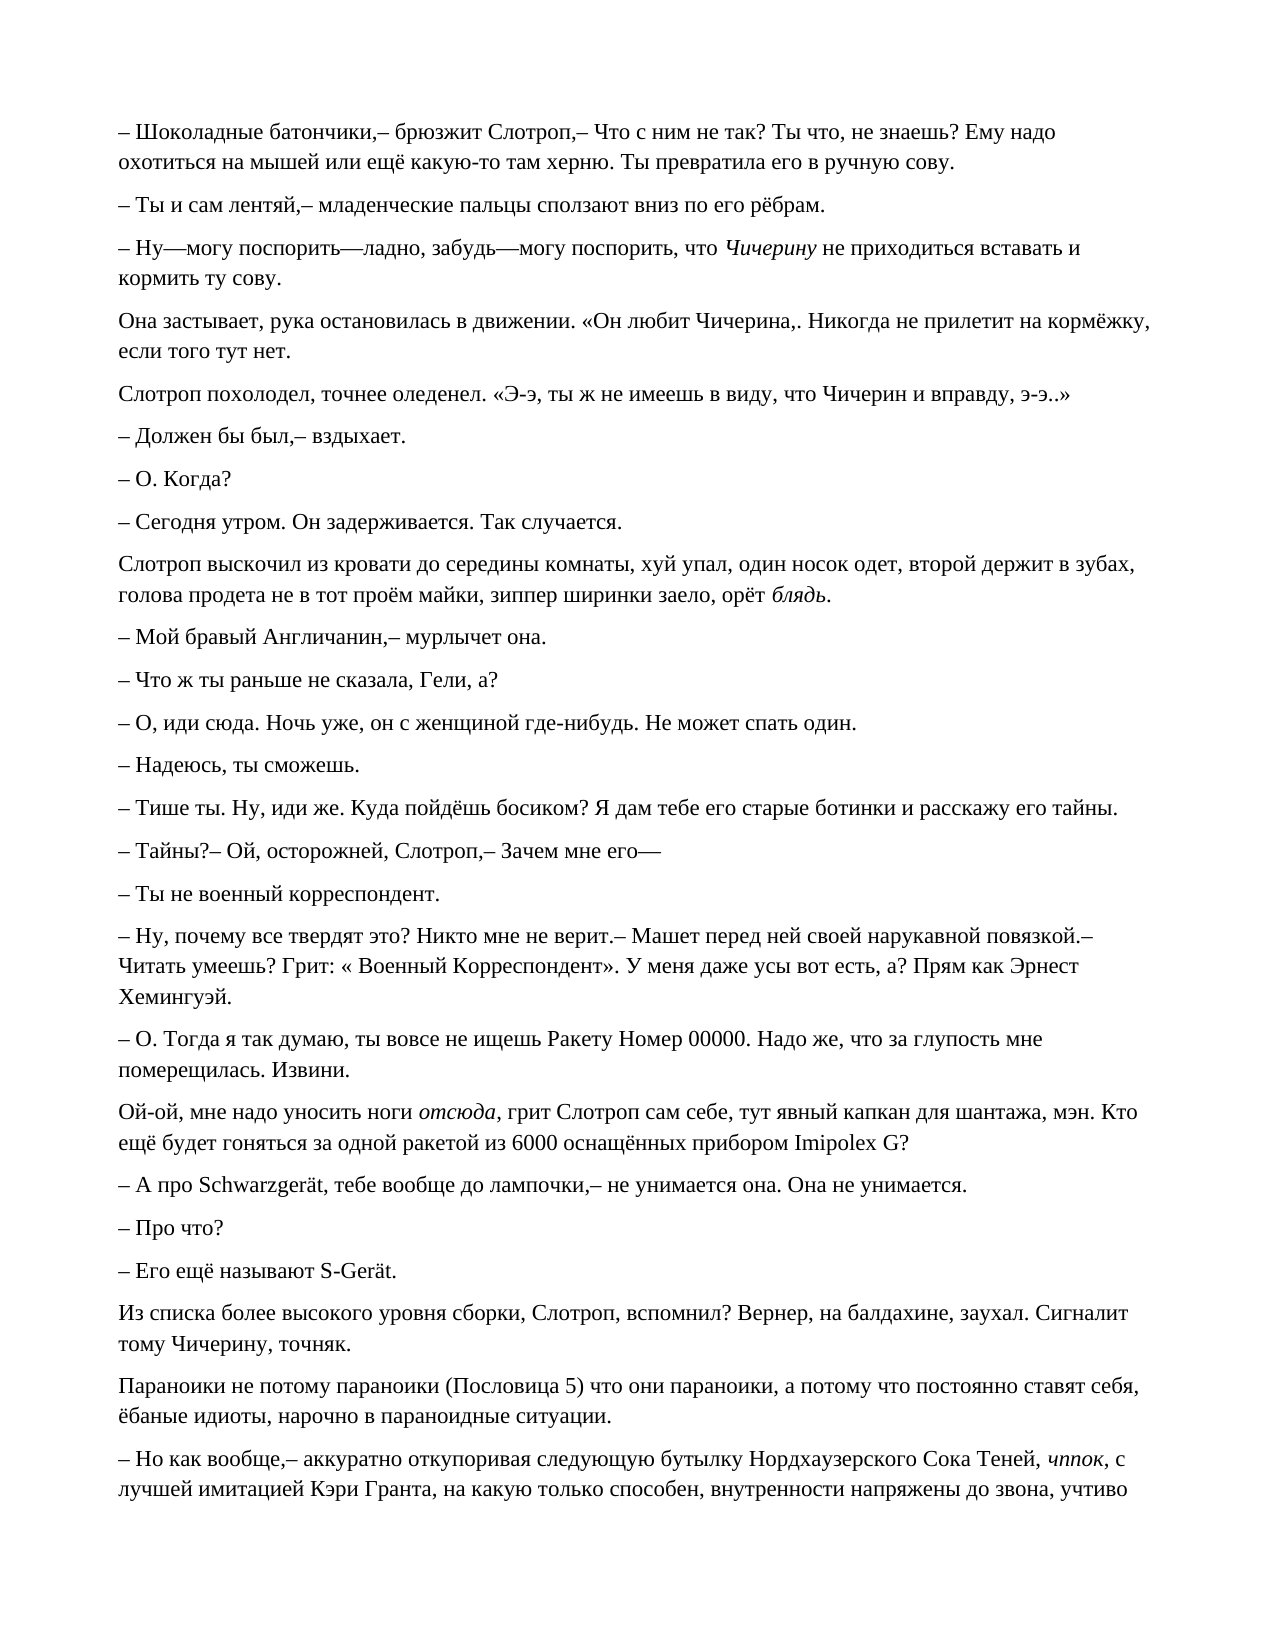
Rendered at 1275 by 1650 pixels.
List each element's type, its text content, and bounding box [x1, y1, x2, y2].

text – Сегодня утром. Он задерживается. Так случается. [118, 508, 1157, 534]
text – Про что? [118, 1214, 1157, 1240]
text Она застывает, рука остановилась в движении. «Он любит Чичерина,. Никогда не прилетит на кормёжку, если того тут нет. [118, 307, 1157, 363]
text – Ну—могу поспорить—ладно, забудь—могу поспорить, что Чичерину не приходиться вставать и кормить ту сову. [118, 234, 1157, 290]
text – Тайны?– Ой, осторожней, Слотроп,– Зачем мне его— [118, 837, 1157, 863]
text – Мой бравый Англичанин,– мурлычет она. [118, 623, 1157, 650]
text – Тише ты. Ну, иди же. Куда пойдёшь босиком? Я дам тебе его старые ботинки и расскажу его тайны. [118, 794, 1157, 821]
text – О. Когда? [118, 465, 1157, 491]
text Параноики не потому параноики (Пословица 5) что они параноики, а потому что постоянно ставят себя, ёбаные идиоты, нарочно в параноидные ситуации. [118, 1372, 1157, 1429]
text Слотроп похолодел, точнее оледенел. «Э-э, ты ж не имеешь в виду, что Чичерин и вправду, э-э..» [118, 379, 1157, 406]
text – Ты и сам лентяй,– младенческие пальцы сползают вниз по его рёбрам. [118, 191, 1157, 217]
text – Должен бы был,– вздыхает. [118, 422, 1157, 449]
text – Ну, почему все твердят это? Никто мне не верит.– Машет перед ней своей нарукавной повязкой.– Читать умеешь? Грит: « Военный Корреспондент». У меня даже усы вот есть, а? Прям как Эрнест Хемингуэй. [118, 922, 1157, 1009]
text Из списка более высокого уровня сборки, Слотроп, вспомнил? Вернер, на балдахине, заухал. Сигналит тому Чичерину, точняк. [118, 1299, 1157, 1356]
text Ой-ой, мне надо уносить ноги отсюда, грит Слотроп сам себе, тут явный капкан для шантажа, мэн. Кто ещё будет гоняться за одной ракетой из 6000 оснащённых прибором Imipolex G? [118, 1098, 1157, 1155]
text – Шоколадные батончики,– брюзжит Слотроп,– Что с ним не так? Ты что, не знаешь? Ему надо охотиться на мышей или ещё какую-то там херню. Ты превратила его в ручную сову. [118, 118, 1157, 175]
text – О. Тогда я так думаю, ты вовсе не ищешь Ракету Номер 00000. Надо же, что за глупость мне померещилась. Извини. [118, 1025, 1157, 1082]
text – Что ж ты раньше не сказала, Гели, а? [118, 666, 1157, 692]
text – Его ещё называют S-Gerät. [118, 1257, 1157, 1283]
text – Но как вообще,– аккуратно откупоривая следующую бутылку Нордхаузерского Сока Теней, чппок, с лучшей имитацией Кэри Гранта, на какую только способен, внутренности напряжены до звона, учтиво [118, 1445, 1157, 1502]
text – А про Schwarzgerät, тебе вообще до лампочки,– не унимается она. Она не унимается. [118, 1171, 1157, 1198]
text – О, иди сюда. Ночь уже, он с женщиной где-нибудь. Не может спать один. [118, 709, 1157, 735]
text – Надеюсь, ты сможешь. [118, 751, 1157, 778]
text – Ты не военный корреспондент. [118, 879, 1157, 906]
text Слотроп выскочил из кровати до середины комнаты, хуй упал, один носок одет, второй держит в зубах, голова продета не в тот проём майки, зиппер ширинки заело, орёт блядь. [118, 550, 1157, 607]
